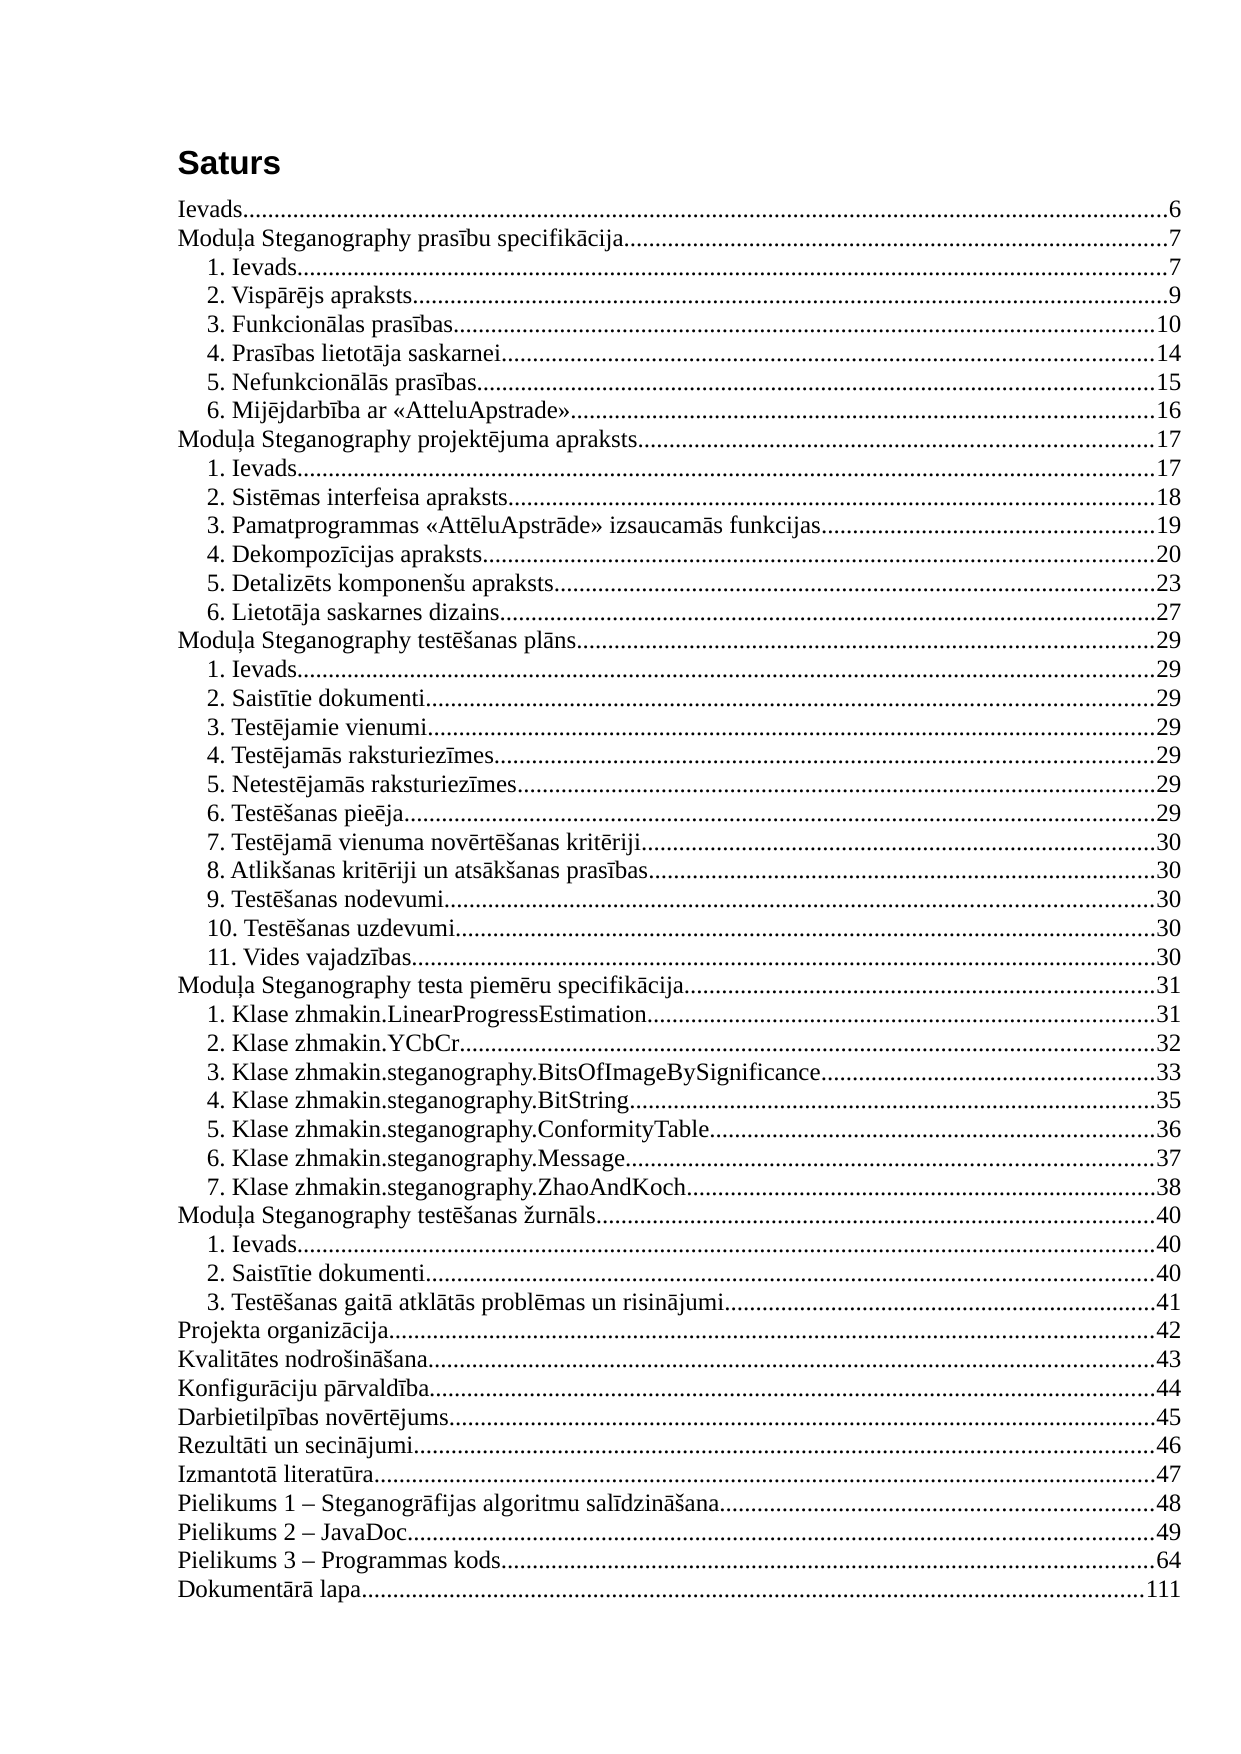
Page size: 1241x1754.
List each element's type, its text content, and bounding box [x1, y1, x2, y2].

text Pielikums 3 – Programmas kods 64 [177, 1545, 1181, 1574]
text 4. Klase zhmakin.steganography.BitString 35 [207, 1085, 1181, 1114]
text Darbietilpības novērtējums 45 [177, 1402, 1181, 1430]
text Izmantotā literatūra 47 [177, 1459, 1181, 1488]
text 5. Netestējamās raksturiezīmes 29 [207, 769, 1181, 798]
text Konfigurāciju pārvaldība 44 [177, 1373, 1181, 1402]
text 1. Klase zhmakin.LinearProgressEstimation 31 [207, 999, 1181, 1028]
text 6. Lietotāja saskarnes dizains 27 [207, 597, 1181, 625]
text 9. Testēšanas nodevumi 30 [207, 884, 1181, 913]
text 3. Testējamie vienumi 29 [207, 712, 1181, 740]
text Projekta organizācija 42 [177, 1315, 1181, 1344]
text Moduļa Steganography testēšanas plāns 29 [177, 625, 1181, 654]
text Dokumentārā lapa 111 [177, 1574, 1181, 1603]
text 7. Testējamā vienuma novērtēšanas kritēriji 30 [207, 827, 1181, 855]
text 4. Dekompozīcijas apraksts 20 [207, 539, 1181, 568]
text Rezultāti un secinājumi 46 [177, 1430, 1181, 1459]
text 5. Nefunkcionālās prasības 15 [207, 367, 1181, 395]
text Kvalitātes nodrošināšana 43 [177, 1344, 1181, 1373]
text Pielikums 1 – Steganogrāfijas algoritmu salīdzināšana 48 [177, 1488, 1181, 1517]
text 8. Atlikšanas kritēriji un atsākšanas prasības 30 [207, 855, 1181, 884]
text 2. Saistītie dokumenti 40 [207, 1258, 1181, 1287]
subtitle Saturs [177, 143, 1181, 182]
text 6. Mijējdarbība ar «AtteluApstrade» 16 [207, 395, 1181, 424]
text 4. Prasības lietotāja saskarnei 14 [207, 338, 1181, 367]
text 1. Ievads 7 [207, 252, 1181, 280]
text Moduļa Steganography testa piemēru specifikācija 31 [177, 970, 1181, 999]
text Moduļa Steganography projektējuma apraksts 17 [177, 424, 1181, 453]
text 1. Ievads 17 [207, 453, 1181, 482]
text Moduļa Steganography testēšanas žurnāls 40 [177, 1200, 1181, 1229]
text 3. Klase zhmakin.steganography.BitsOfImageBySignificance 33 [207, 1057, 1181, 1085]
text 1. Ievads 29 [207, 654, 1181, 683]
text 3. Funkcionālas prasības 10 [207, 309, 1181, 338]
text 1. Ievads 40 [207, 1229, 1181, 1258]
text 7. Klase zhmakin.steganography.ZhaoAndKoch 38 [207, 1172, 1181, 1200]
text Ievads 6 [177, 194, 1181, 223]
text 5. Detalizēts komponenšu apraksts 23 [207, 568, 1181, 597]
text 2. Klase zhmakin.YCbCr 32 [207, 1028, 1181, 1057]
text 4. Testējamās raksturiezīmes 29 [207, 740, 1181, 769]
text 11. Vides vajadzības 30 [207, 942, 1181, 970]
text 2. Vispārējs apraksts 9 [207, 280, 1181, 309]
text 10. Testēšanas uzdevumi 30 [207, 913, 1181, 942]
text Moduļa Steganography prasību specifikācija 7 [177, 223, 1181, 252]
text 3. Testēšanas gaitā atklātās problēmas un risinājumi 41 [207, 1287, 1181, 1315]
text 6. Testēšanas pieēja 29 [207, 798, 1181, 827]
text Pielikums 2 – JavaDoc 49 [177, 1517, 1181, 1545]
text 5. Klase zhmakin.steganography.ConformityTable 36 [207, 1114, 1181, 1143]
text 2. Saistītie dokumenti 29 [207, 683, 1181, 712]
text 2. Sistēmas interfeisa apraksts 18 [207, 482, 1181, 510]
text 6. Klase zhmakin.steganography.Message 37 [207, 1143, 1181, 1172]
text 3. Pamatprogrammas «AttēluApstrāde» izsaucamās funkcijas 19 [207, 510, 1181, 539]
